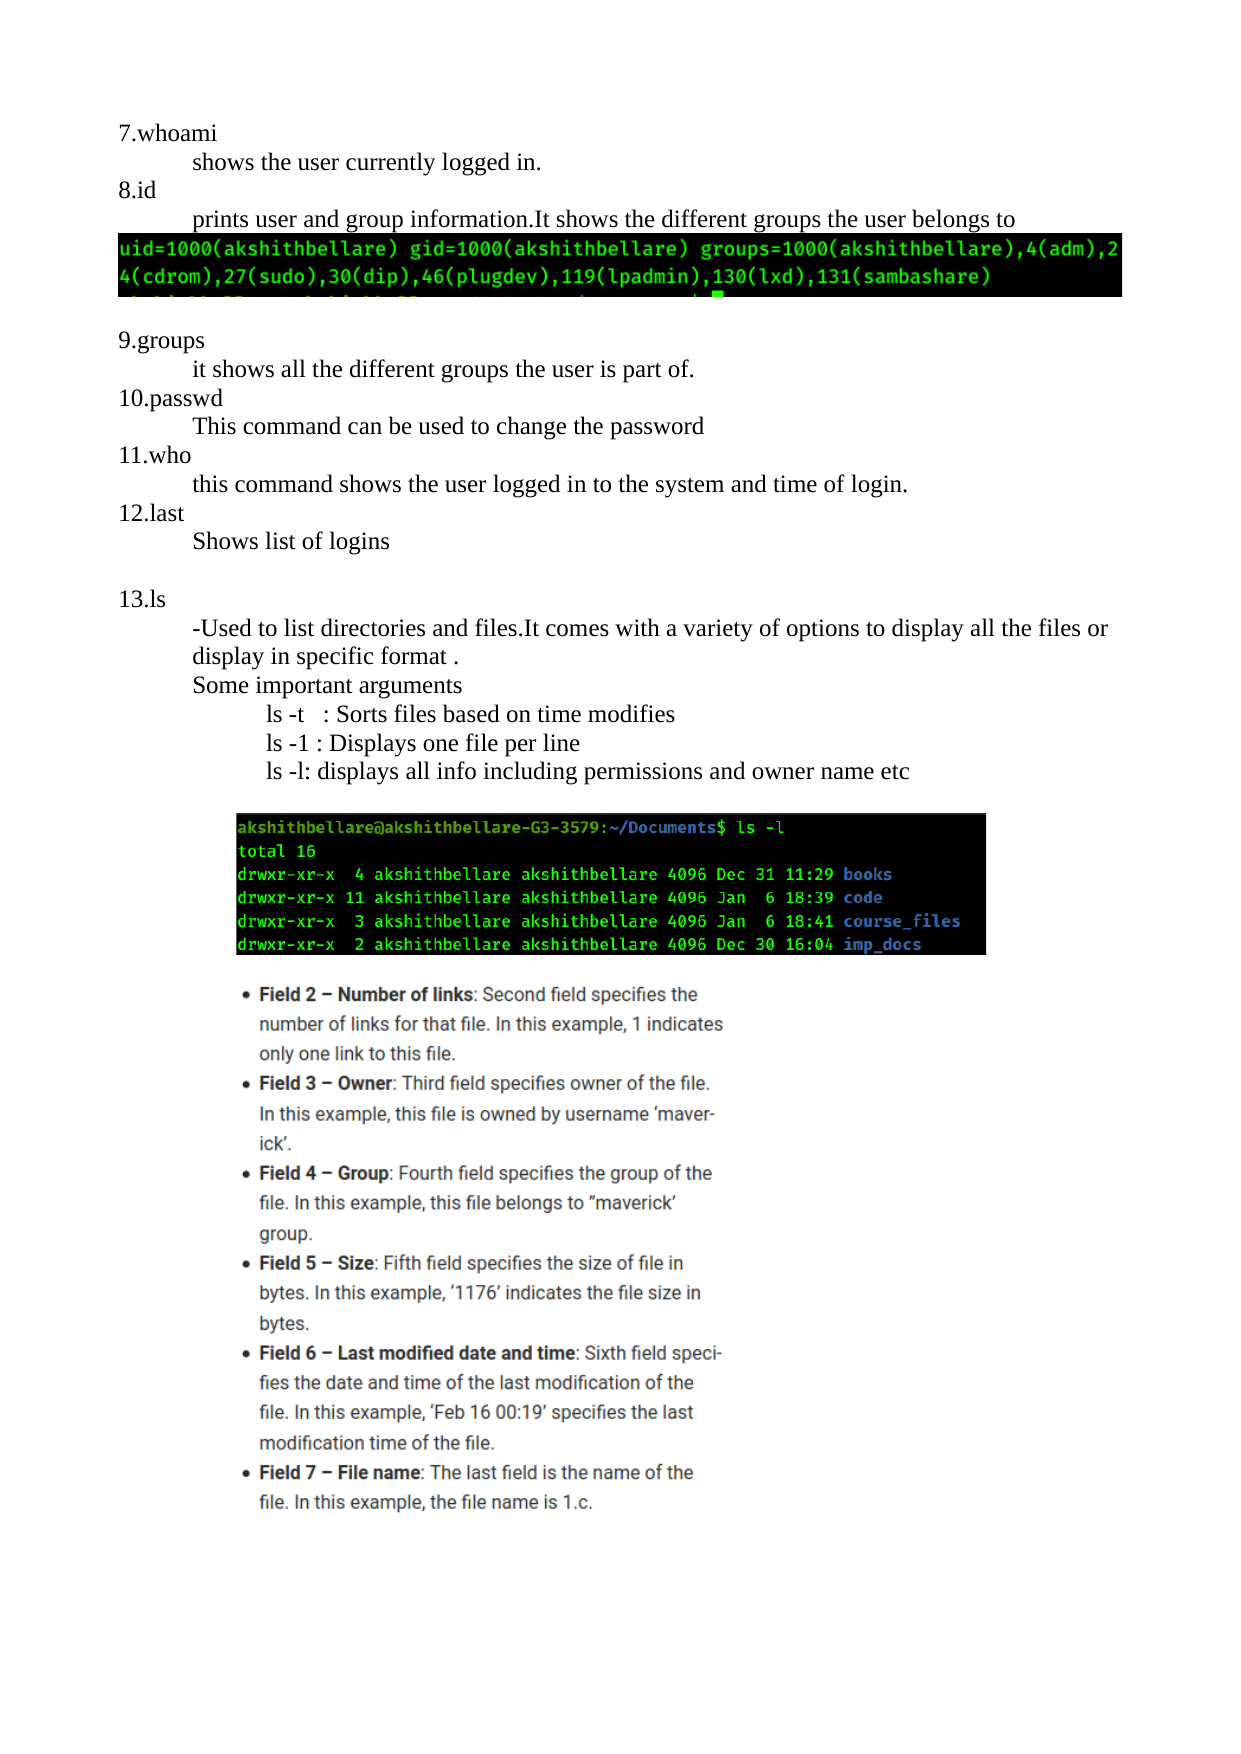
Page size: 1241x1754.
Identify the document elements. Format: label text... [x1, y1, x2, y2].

text This command can be used to change the password [118, 411, 1122, 440]
text 10.passwd [118, 383, 1122, 411]
text shows the user currently logged in. [118, 147, 1122, 176]
text 13.ls [118, 584, 1122, 613]
text 8.id [118, 176, 1122, 204]
text 7.whoami [118, 118, 1122, 147]
text it shows all the different groups the user is part of. [118, 354, 1122, 383]
picture [230, 974, 725, 1529]
text prints user and group information.It shows the different groups the user belongs to [118, 204, 1122, 233]
text 11.who [118, 440, 1122, 469]
text Some important arguments [118, 670, 1122, 699]
text -Used to list directories and files.It comes with a variety of options to display all the files or display in specific format . [118, 613, 1122, 670]
text ls -1 : Displays one file per line [118, 728, 1122, 756]
text Shows list of logins [118, 526, 1122, 555]
text 12.last [118, 498, 1122, 526]
picture [236, 813, 987, 955]
text ls -t : Sorts files based on time modifies [118, 699, 1122, 728]
text this command shows the user logged in to the system and time of login. [118, 469, 1122, 498]
text 9.groups [118, 325, 1122, 354]
text ls -l: displays all info including permissions and owner name etc [118, 756, 1122, 785]
picture [118, 233, 1123, 297]
